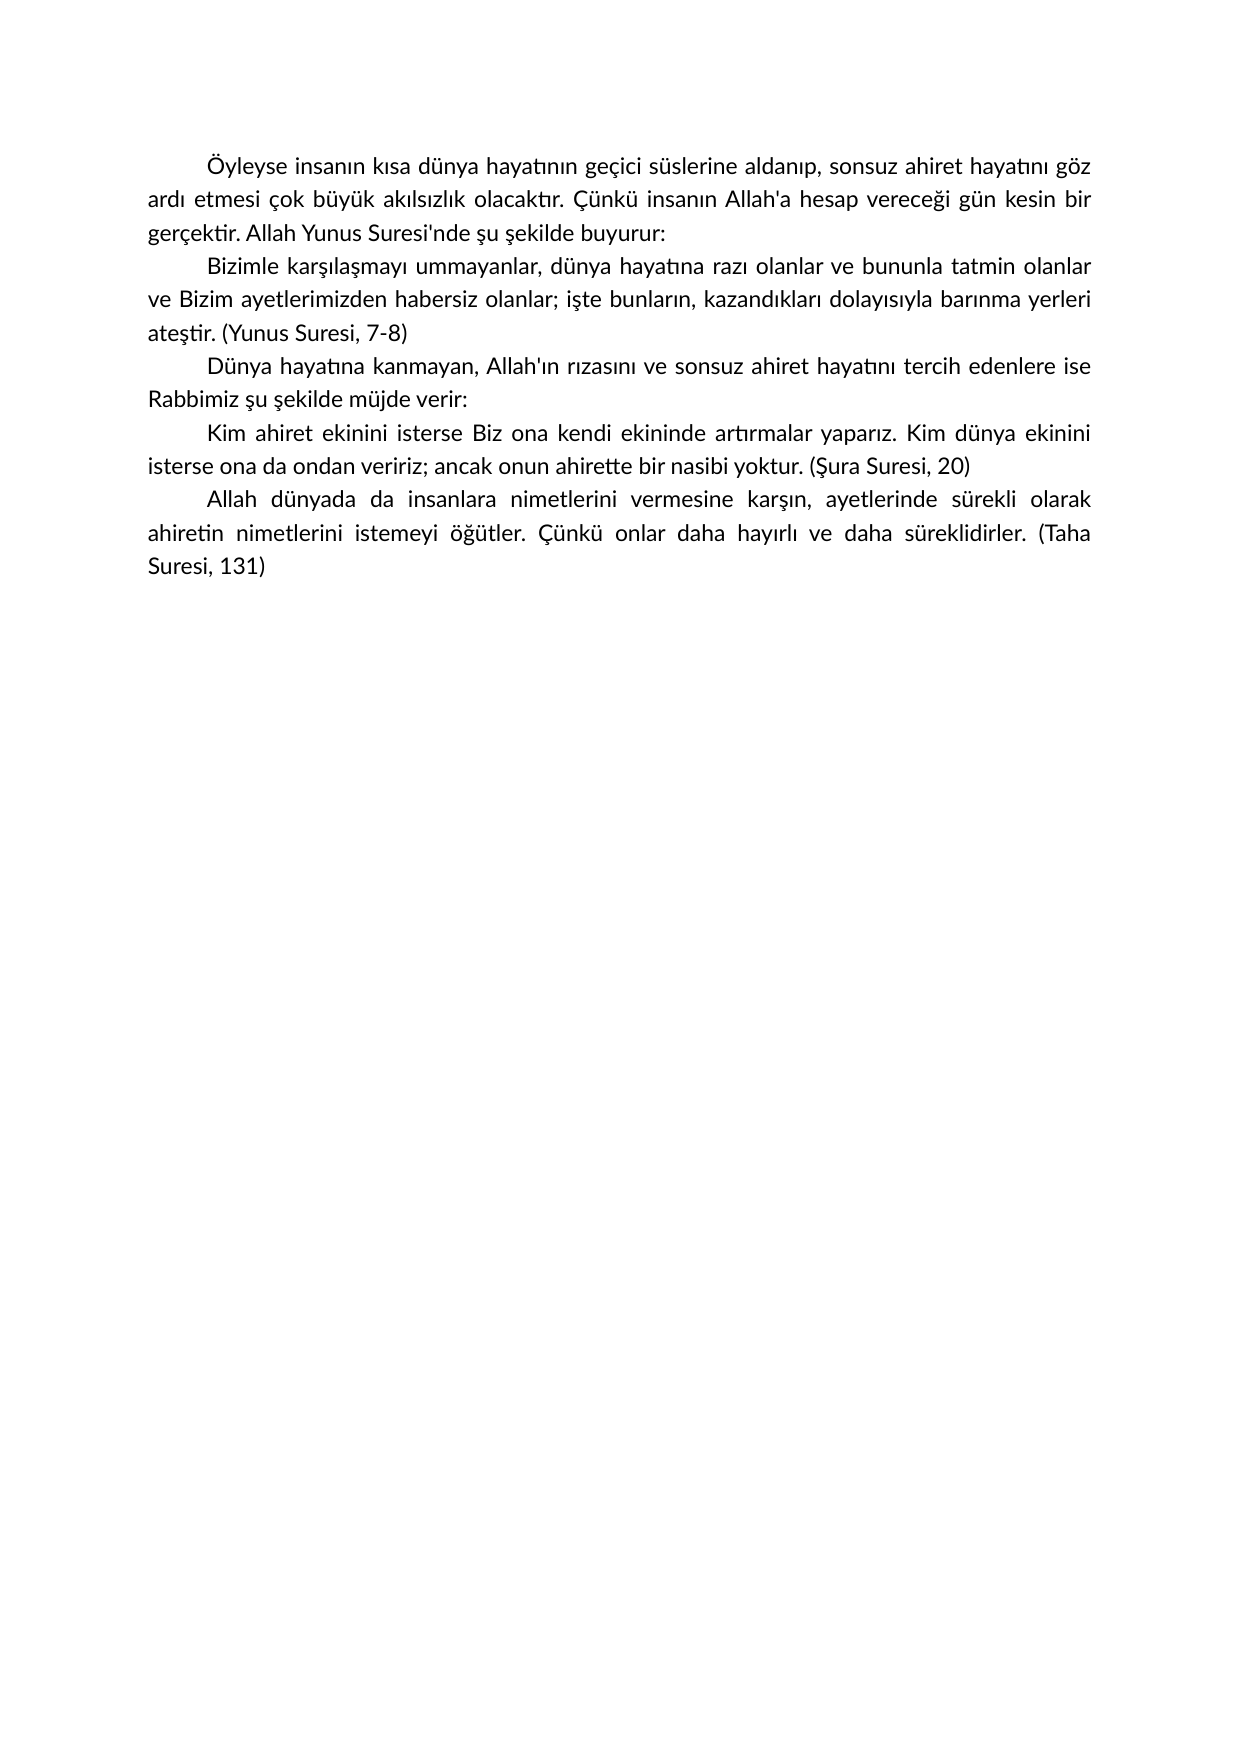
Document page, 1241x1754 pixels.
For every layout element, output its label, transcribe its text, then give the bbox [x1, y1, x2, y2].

text Dünya hayatına kanmayan, Allah'ın rızasını ve sonsuz ahiret hayatını tercih edenlere ise Rabbimiz şu şekilde müjde verir: [148, 348, 1093, 414]
text Kim ahiret ekinini isterse Biz ona kendi ekininde artırmalar yaparız. Kim dünya ekinini isterse ona da ondan veririz; ancak onun ahirette bir nasibi yoktur. (Şura Suresi, 20) [148, 414, 1093, 481]
text Öyleyse insanın kısa dünya hayatının geçici süslerine aldanıp, sonsuz ahiret hayatını göz ardı etmesi çok büyük akılsızlık olacaktır. Çünkü insanın Allah'a hesap vereceği gün kesin bir gerçektir. Allah Yunus Suresi'nde şu şekilde buyurur: [148, 148, 1093, 248]
text Allah dünyada da insanlara nimetlerini vermesine karşın, ayetlerinde sürekli olarak ahiretin nimetlerini istemeyi öğütler. Çünkü onlar daha hayırlı ve daha süreklidirler. (Taha Suresi, 131) [148, 481, 1093, 581]
text Bizimle karşılaşmayı ummayanlar, dünya hayatına razı olanlar ve bununla tatmin olanlar ve Bizim ayetlerimizden habersiz olanlar; işte bunların, kazandıkları dolayısıyla barınma yerleri ateştir. (Yunus Suresi, 7-8) [148, 248, 1093, 348]
